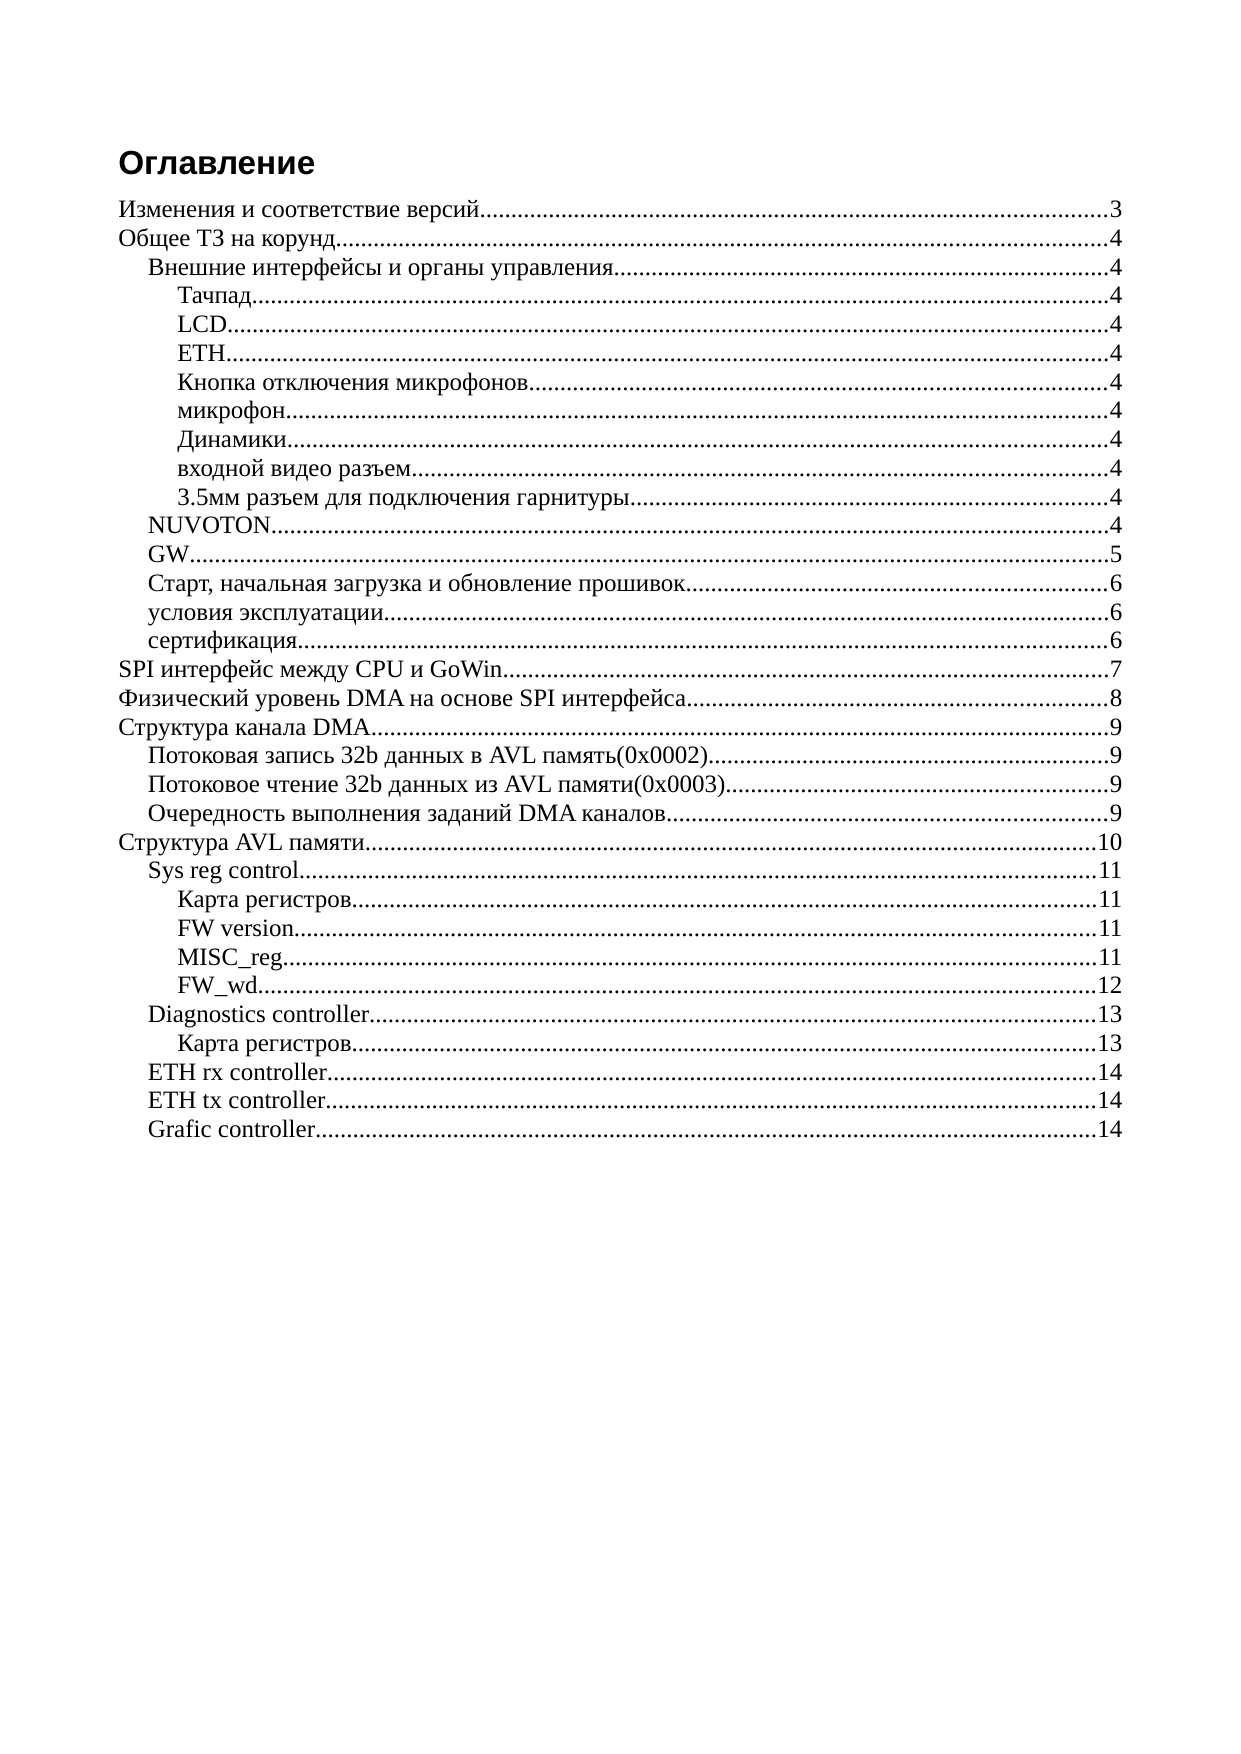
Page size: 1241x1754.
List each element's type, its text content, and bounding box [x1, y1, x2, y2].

text Структура канала DMA 9 [118, 712, 1122, 740]
text Карта регистров 11 [177, 884, 1122, 913]
text Карта регистров 13 [177, 1028, 1122, 1057]
text сертификация 6 [148, 625, 1122, 654]
text MISC_reg 11 [177, 942, 1122, 970]
text LCD 4 [177, 309, 1122, 338]
text Структура AVL памяти 10 [118, 827, 1122, 855]
text Динамики 4 [177, 424, 1122, 453]
text Очередность выполнения заданий DMA каналов 9 [148, 798, 1122, 827]
text NUVOTON 4 [148, 510, 1122, 539]
text Изменения и соответствие версий. 3 [118, 194, 1122, 223]
text ETH rx controller 14 [148, 1057, 1122, 1085]
text Физический уровень DMA на основе SPI интерфейса 8 [118, 683, 1122, 712]
text входной видео разъем 4 [177, 453, 1122, 482]
text Grafic controller 14 [148, 1114, 1122, 1143]
text ETH tx controller 14 [148, 1085, 1122, 1114]
text Diagnostics controller 13 [148, 999, 1122, 1028]
text FW version 11 [177, 913, 1122, 942]
text SPI интерфейс между CPU и GoWin 7 [118, 654, 1122, 683]
text 3.5мм разъем для подключения гарнитуры 4 [177, 482, 1122, 510]
subtitle Оглавление [118, 143, 1122, 182]
text Потоковое чтение 32b данных из AVL памяти(0х0003) 9 [148, 769, 1122, 798]
text Общее ТЗ на корунд 4 [118, 223, 1122, 252]
text Кнопка отключения микрофонов 4 [177, 367, 1122, 395]
text FW_wd 12 [177, 970, 1122, 999]
text Потоковая запись 32b данных в AVL память(0х0002) 9 [148, 740, 1122, 769]
text Внешние интерфейсы и органы управления 4 [148, 252, 1122, 280]
text Sys reg control 11 [148, 855, 1122, 884]
text Старт, начальная загрузка и обновление прошивок 6 [148, 568, 1122, 597]
text Тачпад 4 [177, 280, 1122, 309]
text условия эксплуатации 6 [148, 597, 1122, 625]
text микрофон 4 [177, 395, 1122, 424]
text GW 5 [148, 539, 1122, 568]
text ETH 4 [177, 338, 1122, 367]
